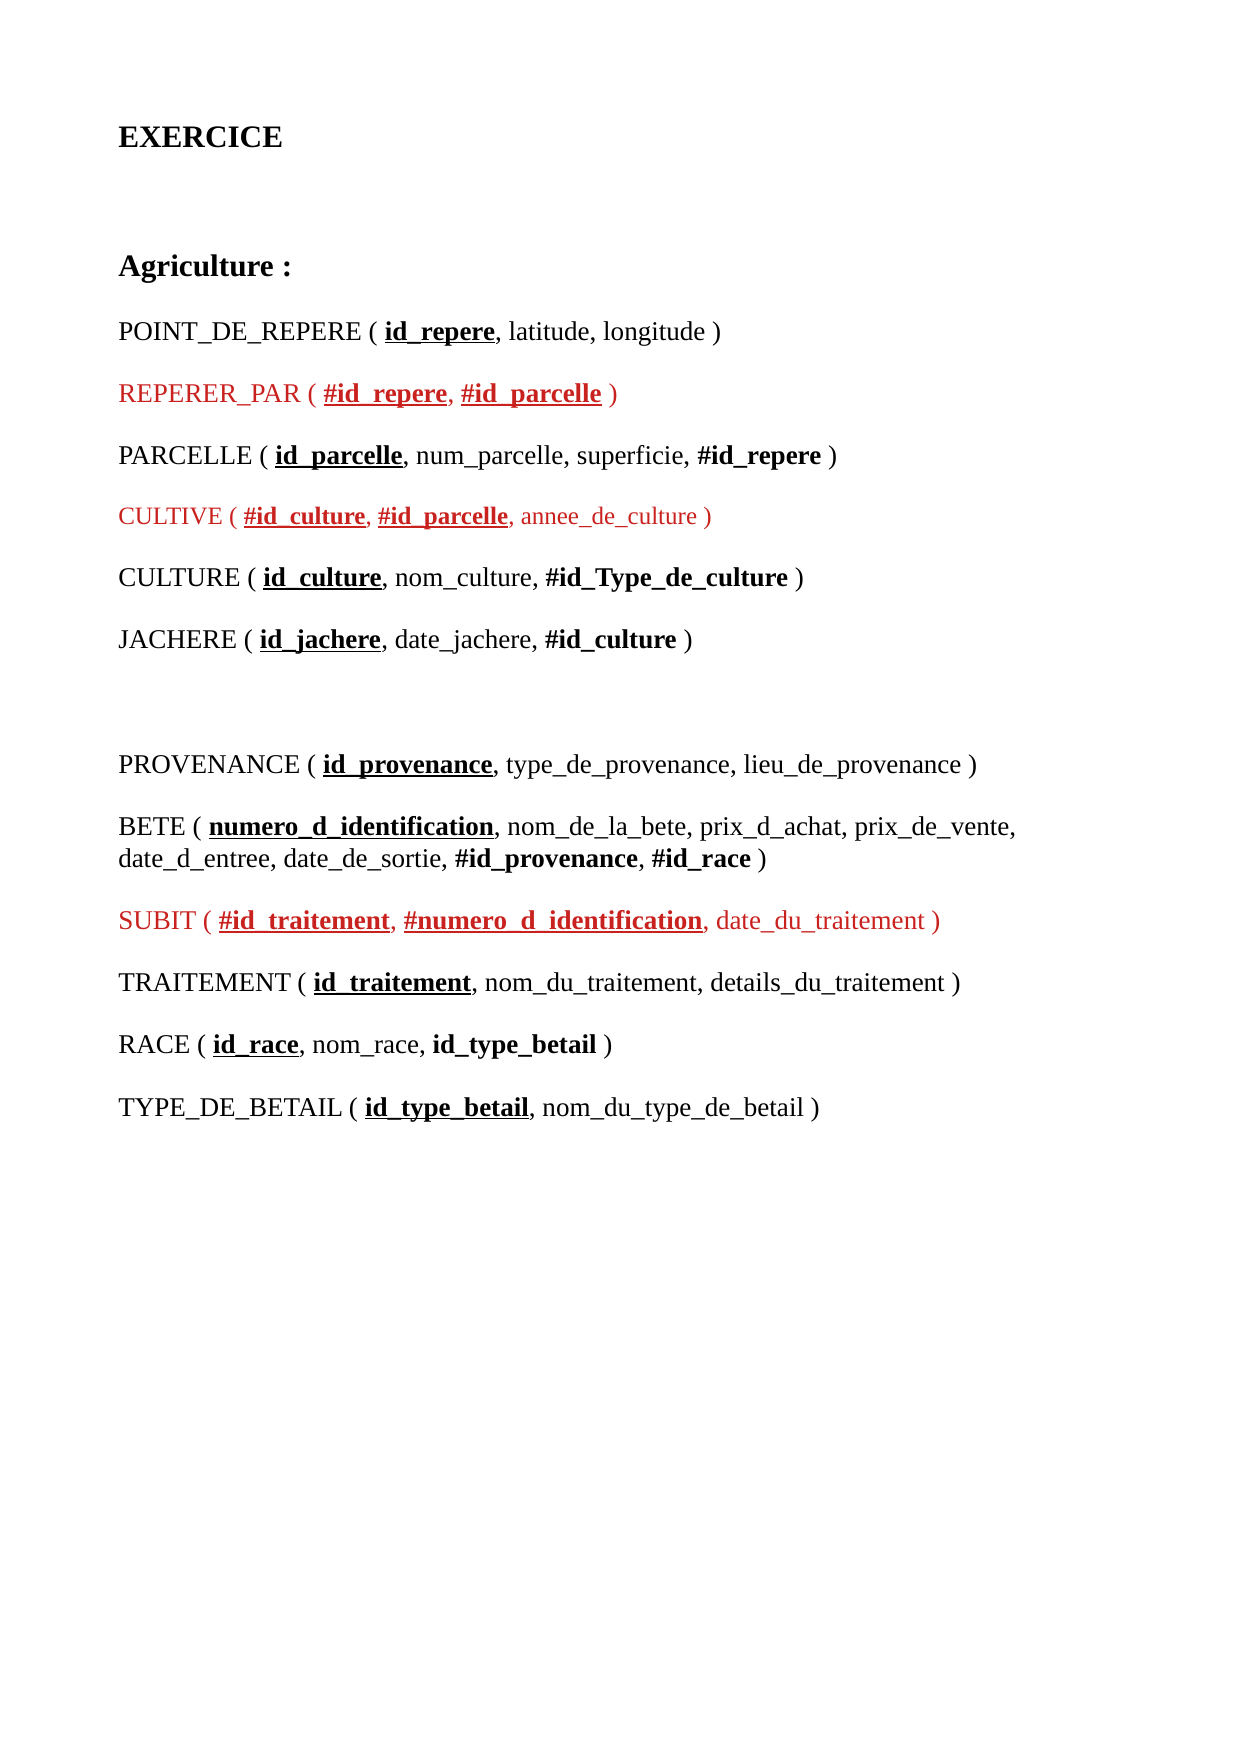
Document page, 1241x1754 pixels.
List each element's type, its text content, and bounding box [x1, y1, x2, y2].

text TYPE_DE_BETAIL ( id_type_betail, nom_du_type_de_betail ) [118, 1091, 1122, 1122]
text REPERER_PAR ( #id_repere, #id_parcelle ) [118, 377, 1122, 408]
text JACHERE ( id_jachere, date_jachere, #id_culture ) [118, 624, 1122, 655]
text CULTURE ( id_culture, nom_culture, #id_Type_de_culture ) [118, 561, 1122, 592]
text RACE ( id_race, nom_race, id_type_betail ) [118, 1028, 1122, 1060]
text SUBIT ( #id_traitement, #numero_d_identification, date_du_traitement ) [118, 904, 1122, 935]
text BETE ( numero_d_identification, nom_de_la_bete, prix_d_achat, prix_de_vente, date_d_entree, date_de_sortie, #id_provenance, #id_race ) [118, 811, 1122, 873]
text CULTIVE ( #id_culture, #id_parcelle, annee_de_culture ) [118, 501, 1122, 530]
text Agriculture : [118, 247, 1122, 283]
text PROVENANCE ( id_provenance, type_de_provenance, lieu_de_provenance ) [118, 748, 1122, 779]
text POINT_DE_REPERE ( id_repere, latitude, longitude ) [118, 314, 1122, 346]
text PARCELLE ( id_parcelle, num_parcelle, superficie, #id_repere ) [118, 439, 1122, 470]
text TRAITEMENT ( id_traitement, nom_du_traitement, details_du_traitement ) [118, 966, 1122, 997]
text EXERCICE [118, 118, 1122, 154]
